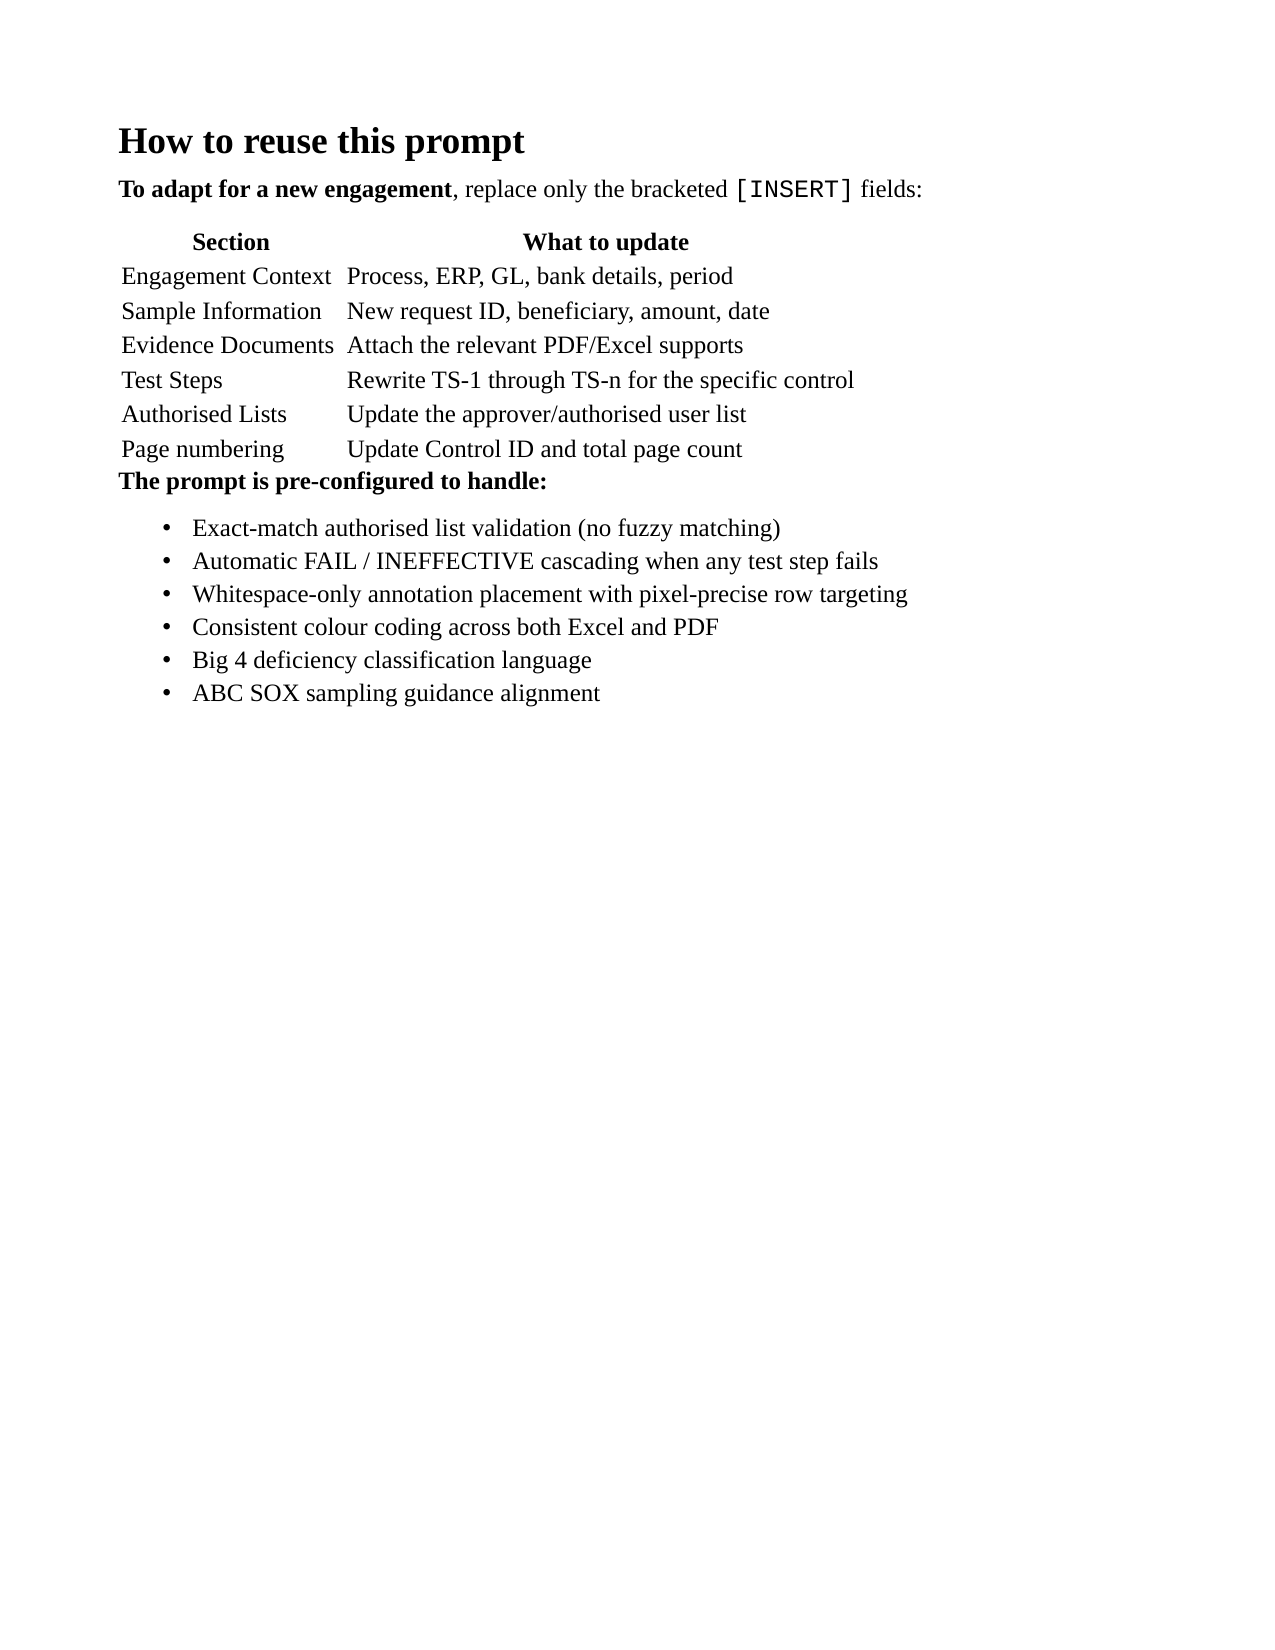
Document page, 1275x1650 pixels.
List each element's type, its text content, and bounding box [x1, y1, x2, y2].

subtitle How to reuse this prompt [118, 118, 1157, 161]
text The prompt is pre-configured to handle: [118, 466, 1157, 494]
table_cell Process, ERP, GL, bank details, period [344, 258, 868, 293]
table_cell Sample Information [118, 293, 344, 327]
table_cell Engagement Context [118, 258, 344, 293]
table_cell Evidence Documents [118, 328, 344, 362]
list Consistent colour coding across both Excel and PDF [162, 612, 1157, 641]
list Big 4 deficiency classification language [162, 646, 1157, 674]
table_cell Page numbering [118, 431, 344, 466]
table_cell Authorised Lists [118, 397, 344, 431]
table_header Section [118, 224, 344, 258]
table_cell Update Control ID and total page count [344, 431, 868, 466]
list Exact-match authorised list validation (no fuzzy matching) [162, 513, 1157, 542]
table_cell Rewrite TS-1 through TS-n for the specific control [344, 362, 868, 397]
table_cell Test Steps [118, 362, 344, 397]
list Automatic FAIL / INEFFECTIVE cascading when any test step fails [162, 546, 1157, 575]
list ABC SOX sampling guidance alignment [162, 678, 1157, 707]
table_header What to update [344, 224, 868, 258]
table_cell New request ID, beneficiary, amount, date [344, 293, 868, 327]
list Whitespace-only annotation placement with pixel-precise row targeting [162, 579, 1157, 608]
table_cell Update the approver/authorised user list [344, 397, 868, 431]
table_cell Attach the relevant PDF/Excel supports [344, 328, 868, 362]
text To adapt for a new engagement, replace only the bracketed [INSERT] fields: [118, 174, 1157, 204]
